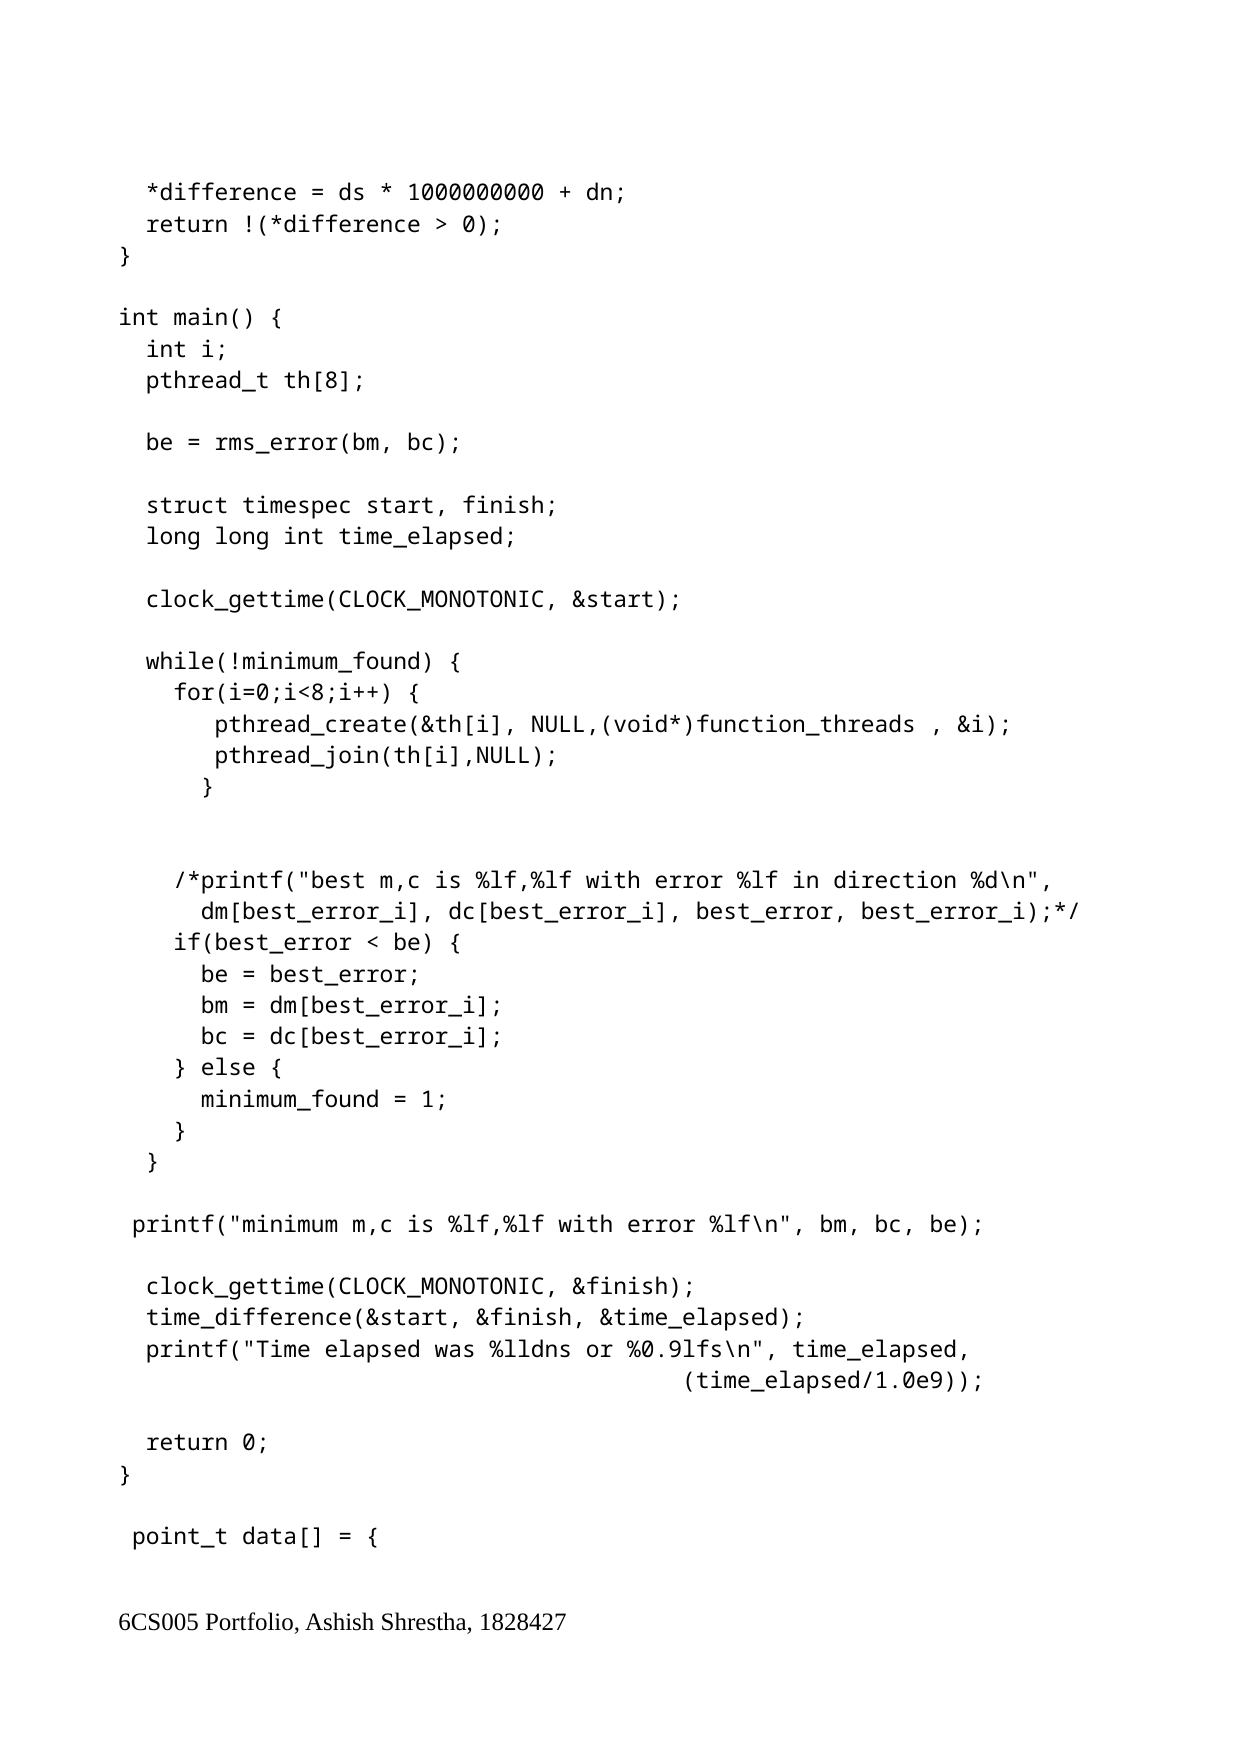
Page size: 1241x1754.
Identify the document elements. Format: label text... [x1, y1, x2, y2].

text return 0; [118, 1426, 1122, 1458]
text if(best_error < be) { [118, 926, 1122, 958]
text *difference = ds * 1000000000 + dn; [118, 176, 1122, 208]
text for(i=0;i<8;i++) { [118, 676, 1122, 708]
text while(!minimum_found) { [118, 645, 1122, 676]
text minimum_found = 1; [118, 1083, 1122, 1114]
text pthread_join(th[i],NULL); [118, 739, 1122, 770]
text } [118, 770, 1122, 801]
text be = best_error; [118, 958, 1122, 989]
text } [118, 1114, 1122, 1145]
text pthread_t th[8]; [118, 364, 1122, 395]
text bm = dm[best_error_i]; [118, 989, 1122, 1020]
text printf("Time elapsed was %lldns or %0.9lfs\n", time_elapsed, [118, 1333, 1122, 1364]
text dm[best_error_i], dc[best_error_i], best_error, best_error_i);*/ [118, 895, 1122, 926]
text point_t data[] = { [118, 1520, 1122, 1551]
text be = rms_error(bm, bc); [118, 426, 1122, 458]
text bc = dc[best_error_i]; [118, 1020, 1122, 1051]
text clock_gettime(CLOCK_MONOTONIC, &start); [118, 583, 1122, 614]
text clock_gettime(CLOCK_MONOTONIC, &finish); [118, 1270, 1122, 1301]
text struct timespec start, finish; [118, 489, 1122, 520]
text /*printf("best m,c is %lf,%lf with error %lf in direction %d\n", [118, 864, 1122, 895]
text printf("minimum m,c is %lf,%lf with error %lf\n", bm, bc, be); [118, 1208, 1122, 1239]
text time_difference(&start, &finish, &time_elapsed); [118, 1301, 1122, 1333]
text } [118, 239, 1122, 270]
text int i; [118, 333, 1122, 364]
text long long int time_elapsed; [118, 520, 1122, 551]
text (time_elapsed/1.0e9)); [118, 1364, 1122, 1395]
text return !(*difference > 0); [118, 208, 1122, 239]
text } [118, 1458, 1122, 1489]
text pthread_create(&th[i], NULL,(void*)function_threads , &i); [118, 708, 1122, 739]
text } else { [118, 1051, 1122, 1083]
text int main() { [118, 301, 1122, 333]
text } [118, 1145, 1122, 1176]
